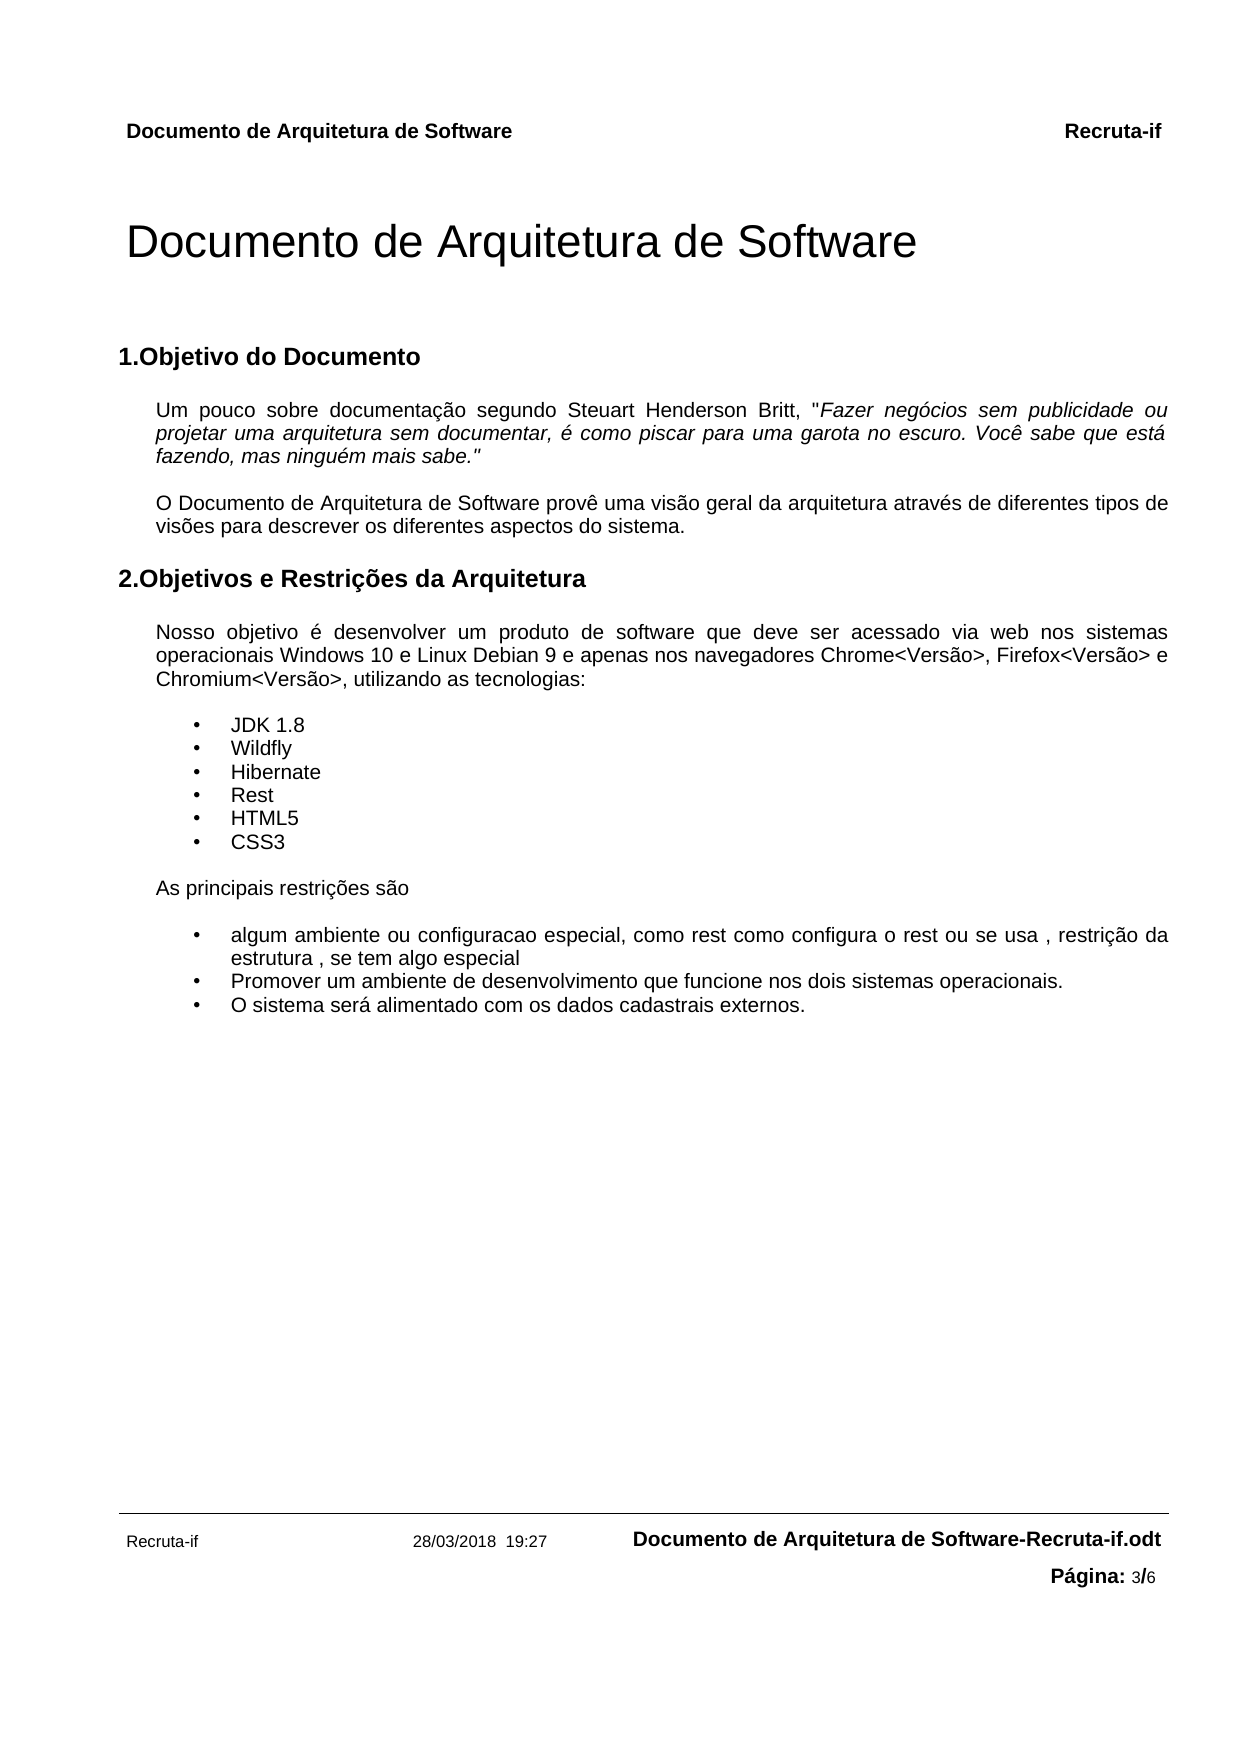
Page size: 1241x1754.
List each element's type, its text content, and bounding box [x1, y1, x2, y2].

list CSS3 [193, 830, 1170, 853]
list algum ambiente ou configuracao especial, como rest como configura o rest ou se usa , restrição da estrutura , se tem algo especial [193, 923, 1170, 970]
list Objetivos e Restrições da Arquitetura [118, 565, 1170, 593]
list O sistema será alimentado com os dados cadastrais externos. [193, 993, 1170, 1016]
text Um pouco sobre documentação segundo Steuart Henderson Britt, "Fazer negócios sem publicidade ou projetar uma arquitetura sem documentar, é como piscar para uma garota no escuro. Você sabe que está fazendo, mas ninguém mais sabe." [156, 398, 1170, 468]
list Wildfly [193, 737, 1170, 760]
list Objetivo do Documento [118, 343, 1170, 371]
list Hibernate [193, 760, 1170, 783]
list JDK 1.8 [193, 713, 1170, 737]
list Rest [193, 783, 1170, 807]
text As principais restrições são [156, 877, 1170, 900]
text Nosso objetivo é desenvolver um produto de software que deve ser acessado via web nos sistemas operacionais Windows 10 e Linux Debian 9 e apenas nos navegadores Chrome<Versão>, Firefox<Versão> e Chromium<Versão>, utilizando as tecnologias: [156, 621, 1170, 690]
list Promover um ambiente de desenvolvimento que funcione nos dois sistemas operacionais. [193, 970, 1170, 993]
table_header Documento de Arquitetura de Software [119, 191, 1169, 293]
text O Documento de Arquitetura de Software provê uma visão geral da arquitetura através de diferentes tipos de visões para descrever os diferentes aspectos do sistema. [156, 491, 1170, 538]
list HTML5 [193, 807, 1170, 830]
